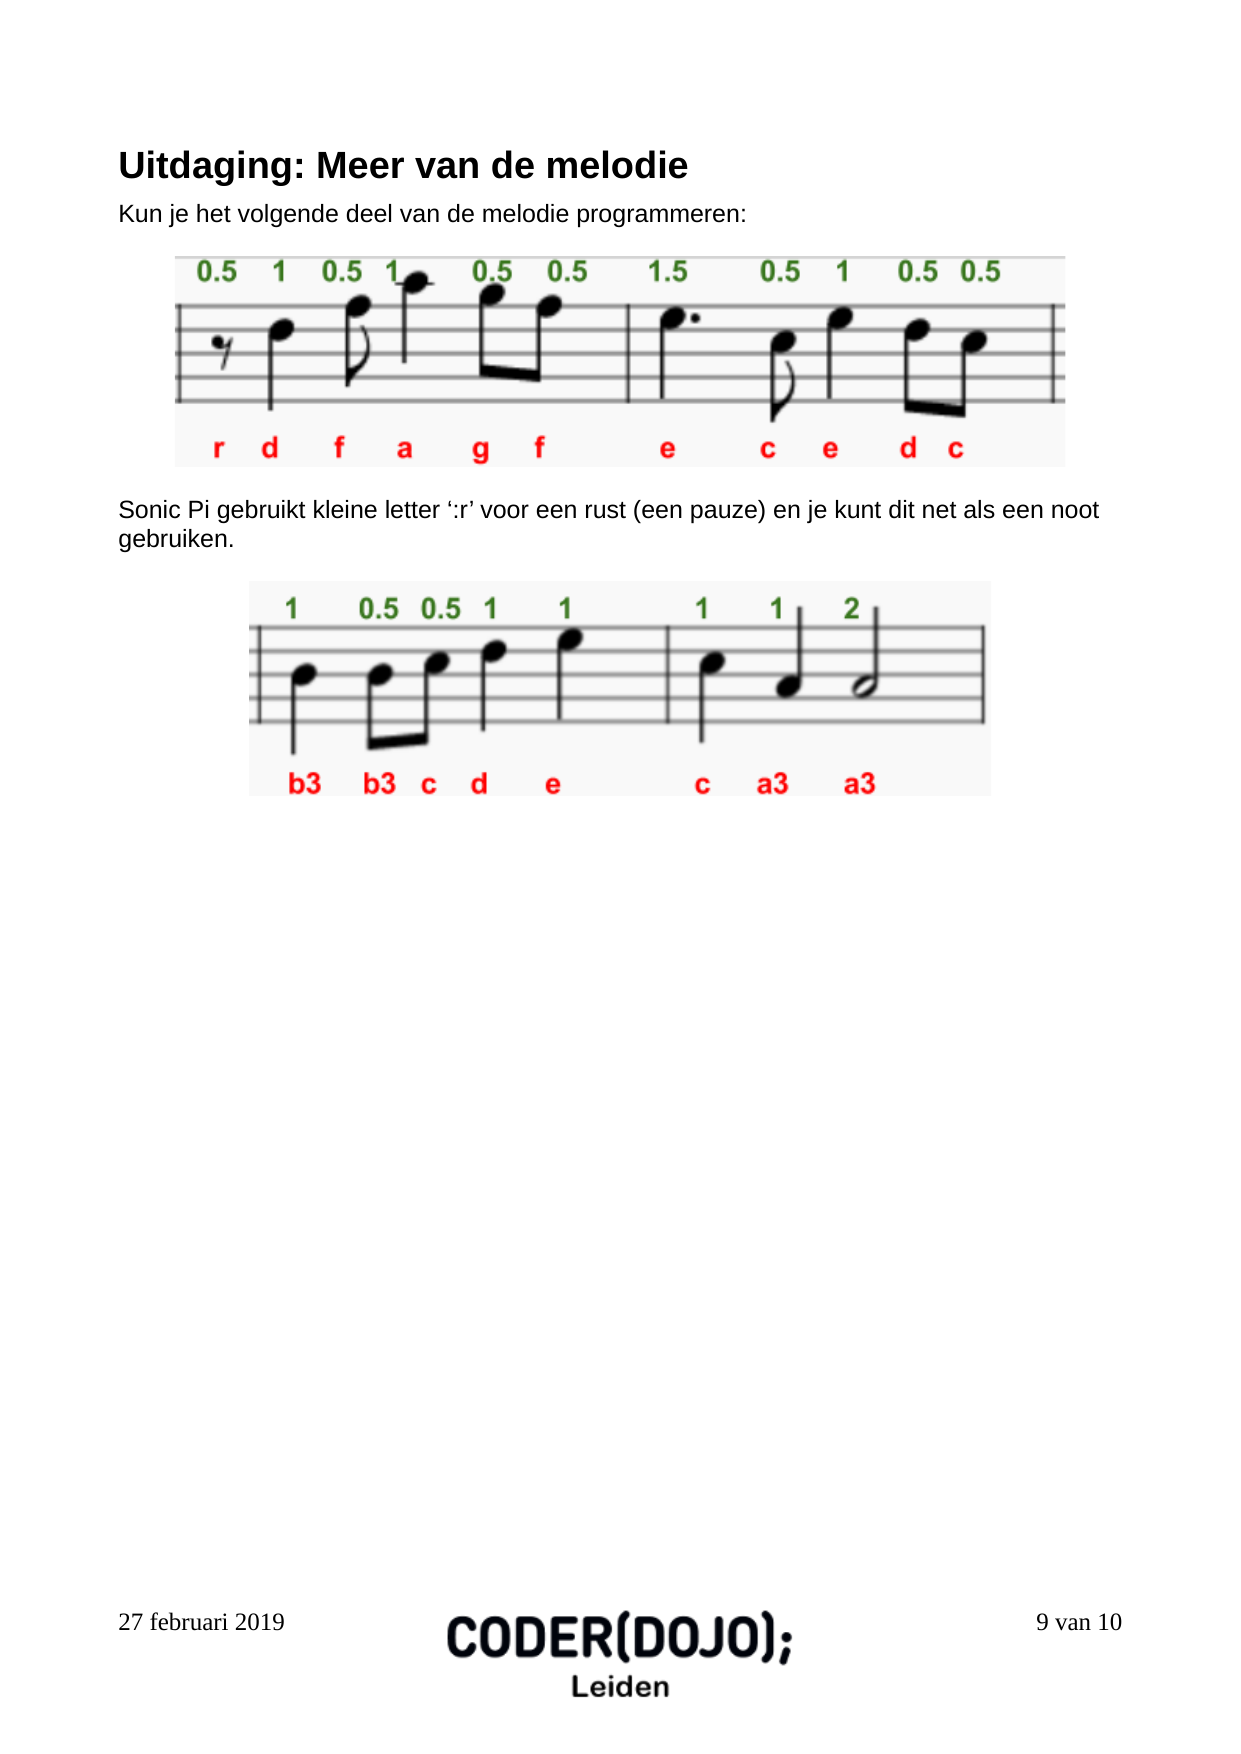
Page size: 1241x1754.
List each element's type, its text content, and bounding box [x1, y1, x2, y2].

text Sonic Pi gebruikt kleine letter ‘:r’ voor een rust (een pauze) en je kunt dit net als een noot gebruiken. [118, 495, 1122, 552]
subtitle Uitdaging: Meer van de melodie [118, 143, 1122, 187]
picture [445, 1608, 795, 1700]
picture [249, 581, 992, 796]
text Kun je het volgende deel van de melodie programmeren: [118, 199, 1122, 228]
picture [174, 256, 1066, 467]
